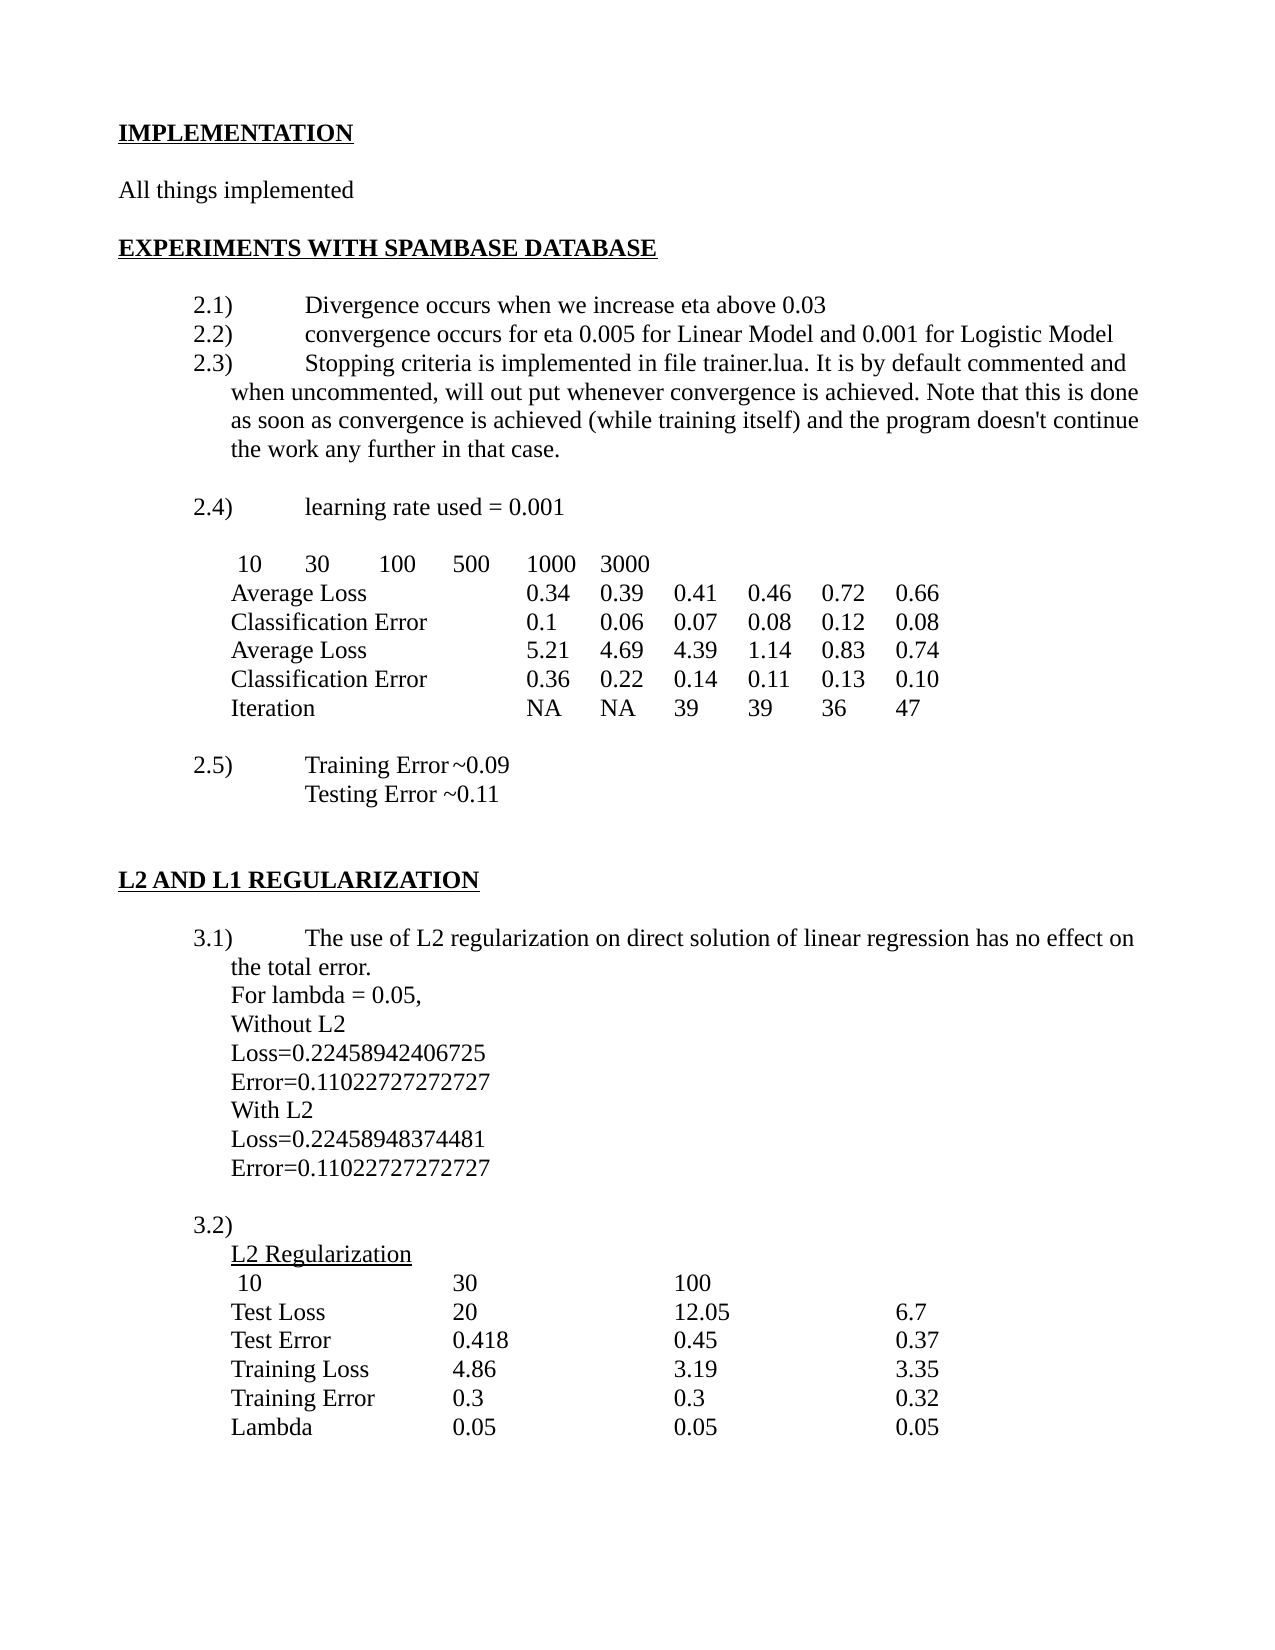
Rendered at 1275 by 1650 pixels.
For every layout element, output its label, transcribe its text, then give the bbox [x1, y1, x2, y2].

text EXPERIMENTS WITH SPAMBASE DATABASE [118, 233, 1157, 262]
text L2 AND L1 REGULARIZATION [118, 866, 1157, 894]
list The use of L2 regularization on direct solution of linear regression has no effect on the total error. For lambda = 0.05, Without L2 Loss=0.22458942406725 Error=0.11022727272727 With L2 Loss=0.22458948374481 Error=0.11022727272727 [193, 923, 1157, 1211]
list Training Error ~0.09 Testing Error ~0.11 [193, 751, 1157, 808]
text IMPLEMENTATION [118, 118, 1157, 147]
list L2 Regularization 10 30 100 Test Loss 20 12.05 6.7 Test Error 0.418 0.45 0.37 Training Loss 4.86 3.19 3.35 Training Error 0.3 0.3 0.32 Lambda 0.05 0.05 0.05 [193, 1211, 1157, 1527]
list Stopping criteria is implemented in file trainer.lua. It is by default commented and when uncommented, will out put whenever convergence is achieved. Note that this is done as soon as convergence is achieved (while training itself) and the program doesn't continue the work any further in that case. [193, 348, 1157, 492]
text All things implemented [118, 176, 1157, 204]
list learning rate used = 0.001 10 30 100 500 1000 3000 Average Loss 0.34 0.39 0.41 0.46 0.72 0.66 Classification Error 0.1 0.06 0.07 0.08 0.12 0.08 Average Loss 5.21 4.69 4.39 1.14 0.83 0.74 Classification Error 0.36 0.22 0.14 0.11 0.13 0.10 Iteration NA NA 39 39 36 47 [193, 492, 1157, 751]
list convergence occurs for eta 0.005 for Linear Model and 0.001 for Logistic Model [193, 319, 1157, 348]
list Divergence occurs when we increase eta above 0.03 [193, 291, 1157, 319]
